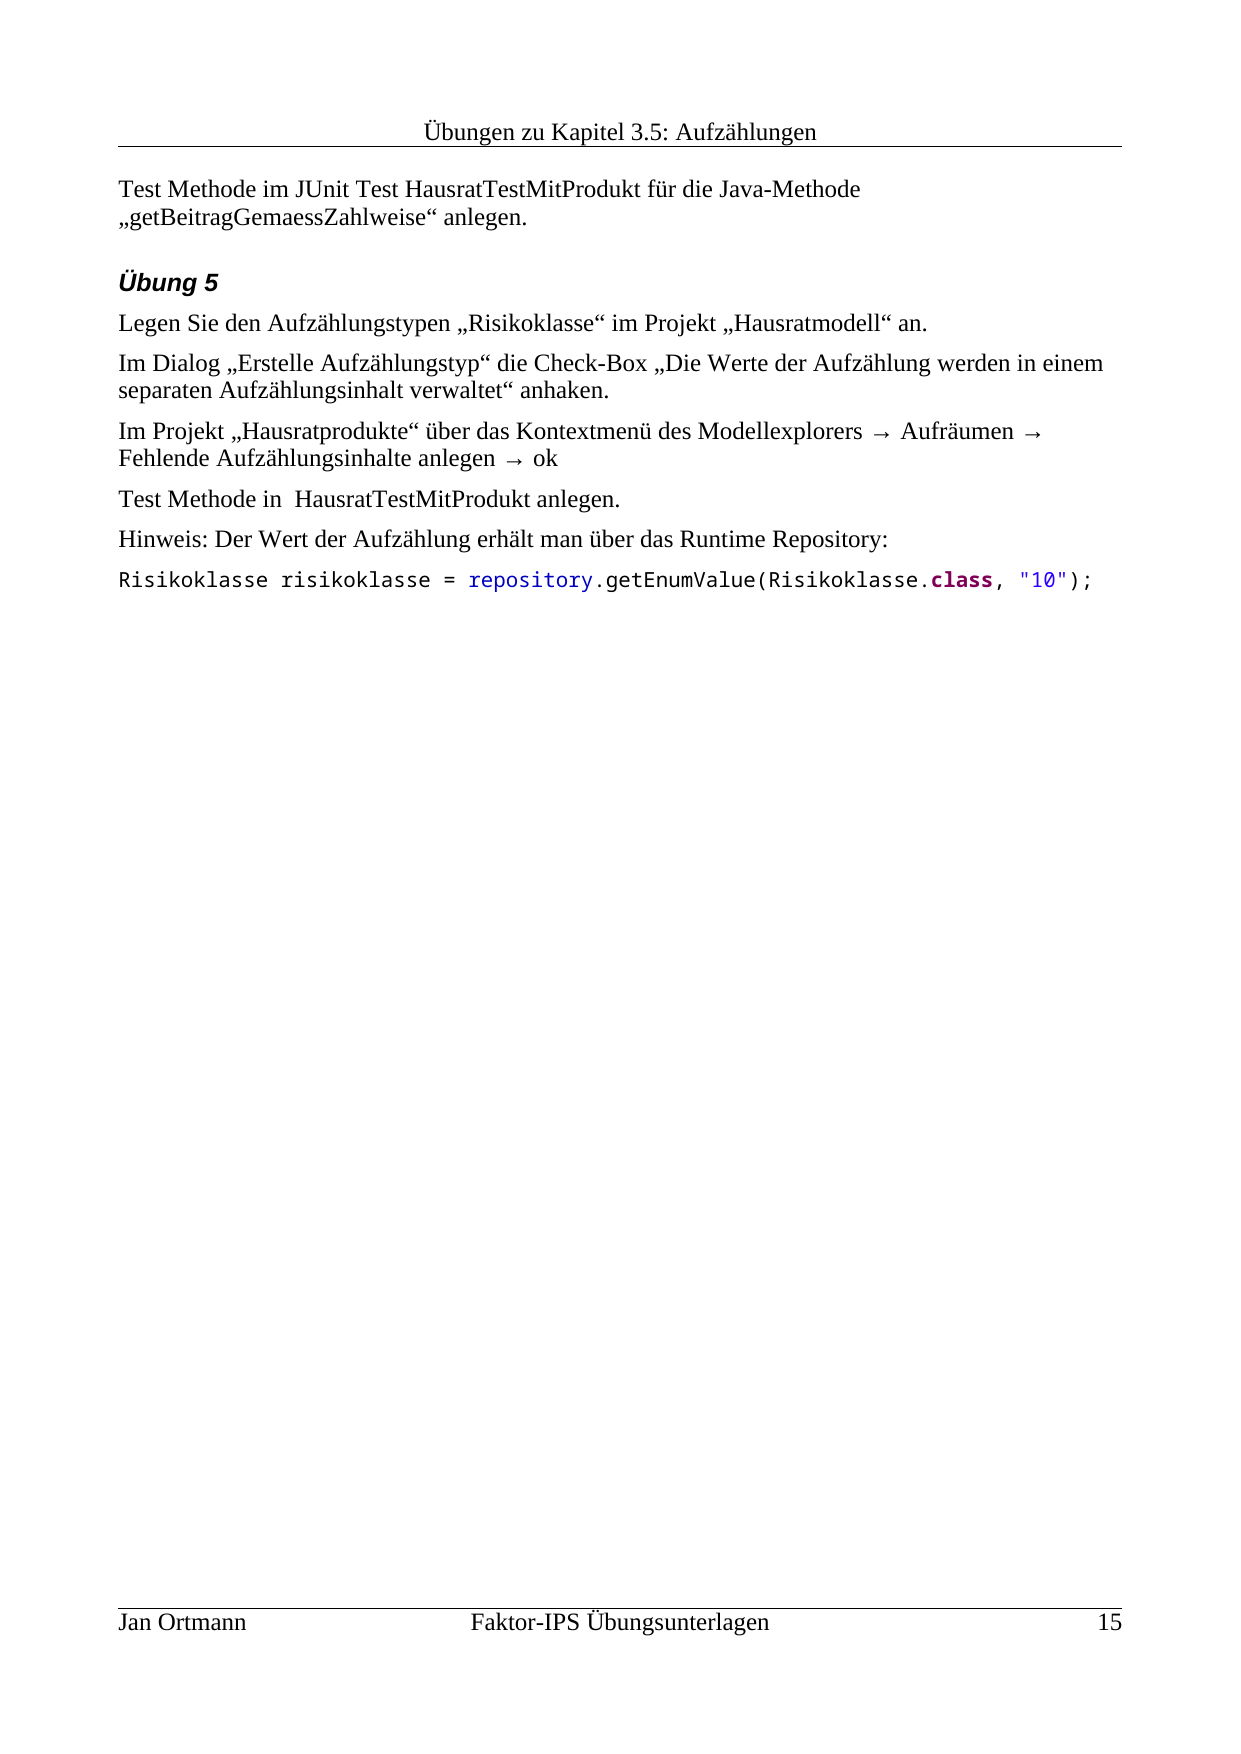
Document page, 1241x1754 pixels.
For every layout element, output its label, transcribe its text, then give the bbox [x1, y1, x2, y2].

text Test Methode in HausratTestMitProdukt anlegen. [118, 485, 1122, 512]
text Im Dialog „Erstelle Aufzählungstyp“ die Check-Box „Die Werte der Aufzählung werden in einem separaten Aufzählungsinhalt verwaltet“ anhaken. [118, 349, 1122, 404]
text Test Methode im JUnit Test HausratTestMitProdukt für die Java-Methode „getBeitragGemaessZahlweise“ anlegen. [118, 175, 1122, 231]
text Legen Sie den Aufzählungstypen „Risikoklasse“ im Projekt „Hausratmodell“ an. [118, 309, 1122, 336]
text Im Projekt „Hausratprodukte“ über das Kontextmenü des Modellexplorers → Aufräumen → Fehlende Aufzählungsinhalte anlegen → ok [118, 417, 1122, 472]
subtitle Übung 5 [118, 268, 1122, 296]
text Hinweis: Der Wert der Aufzählung erhält man über das Runtime Repository: [118, 525, 1122, 553]
text Risikoklasse risikoklasse = repository.getEnumValue(Risikoklasse.class, "10"); [118, 565, 1122, 594]
